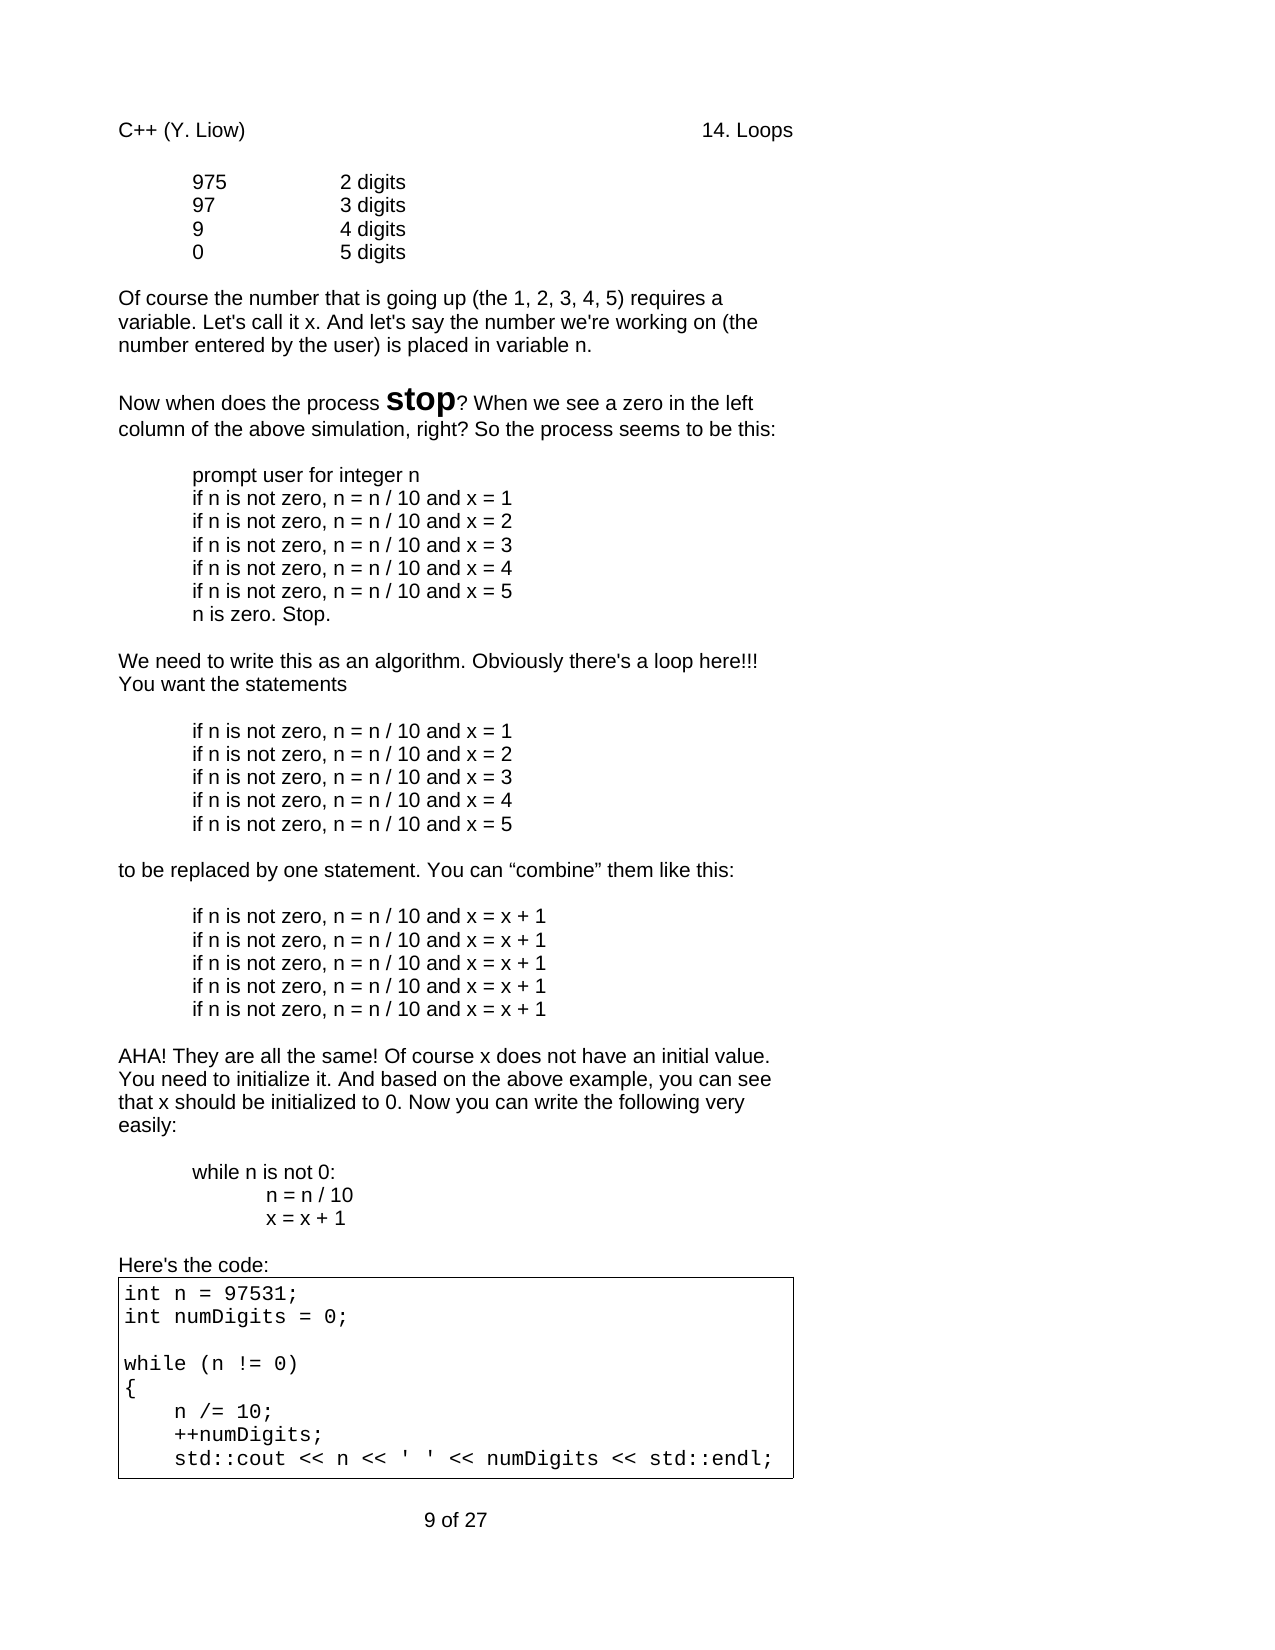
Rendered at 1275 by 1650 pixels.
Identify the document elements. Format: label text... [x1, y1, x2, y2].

text if n is not zero, n = n / 10 and x = 5 [118, 812, 793, 835]
text if n is not zero, n = n / 10 and x = x + 1 [118, 975, 793, 998]
text We need to write this as an algorithm. Obviously there's a loop here!!! You want the statements [118, 649, 793, 696]
text if n is not zero, n = n / 10 and x = 1 [118, 719, 793, 742]
text if n is not zero, n = n / 10 and x = x + 1 [118, 951, 793, 975]
text AHA! They are all the same! Of course x does not have an initial value. You need to initialize it. And based on the above example, you can see that x should be initialized to 0. Now you can write the following very easily: [118, 1044, 793, 1137]
text Here's the code: [118, 1253, 793, 1277]
text if n is not zero, n = n / 10 and x = 2 [118, 510, 793, 533]
text if n is not zero, n = n / 10 and x = 4 [118, 557, 793, 580]
text Now when does the process stop? When we see a zero in the left column of the above simulation, right? So the process seems to be this: [118, 380, 793, 440]
text if n is not zero, n = n / 10 and x = 2 [118, 742, 793, 766]
text x = x + 1 [118, 1207, 793, 1230]
text prompt user for integer n [118, 464, 793, 487]
text 97 3 digits [118, 194, 793, 217]
text while n is not 0: [118, 1161, 793, 1184]
text n = n / 10 [118, 1184, 793, 1207]
text if n is not zero, n = n / 10 and x = 3 [118, 533, 793, 557]
text if n is not zero, n = n / 10 and x = x + 1 [118, 998, 793, 1021]
table_header int n = 97531; int numDigits = 0; while (n != 0) { n /= 10; ++numDigits; std::cout << n << ' ' << numDigits << std::endl; [119, 1278, 793, 1477]
text Of course the number that is going up (the 1, 2, 3, 4, 5) requires a variable. Let's call it x. And let's say the number we're working on (the number entered by the user) is placed in variable n. [118, 287, 793, 357]
text if n is not zero, n = n / 10 and x = x + 1 [118, 905, 793, 928]
text n is zero. Stop. [118, 603, 793, 626]
text if n is not zero, n = n / 10 and x = 1 [118, 487, 793, 510]
text 975 2 digits [118, 171, 793, 194]
text 9 4 digits [118, 217, 793, 241]
text if n is not zero, n = n / 10 and x = 4 [118, 789, 793, 812]
text if n is not zero, n = n / 10 and x = x + 1 [118, 928, 793, 951]
text to be replaced by one statement. You can “combine” them like this: [118, 858, 793, 882]
text if n is not zero, n = n / 10 and x = 5 [118, 580, 793, 603]
text if n is not zero, n = n / 10 and x = 3 [118, 766, 793, 789]
text 0 5 digits [118, 241, 793, 264]
